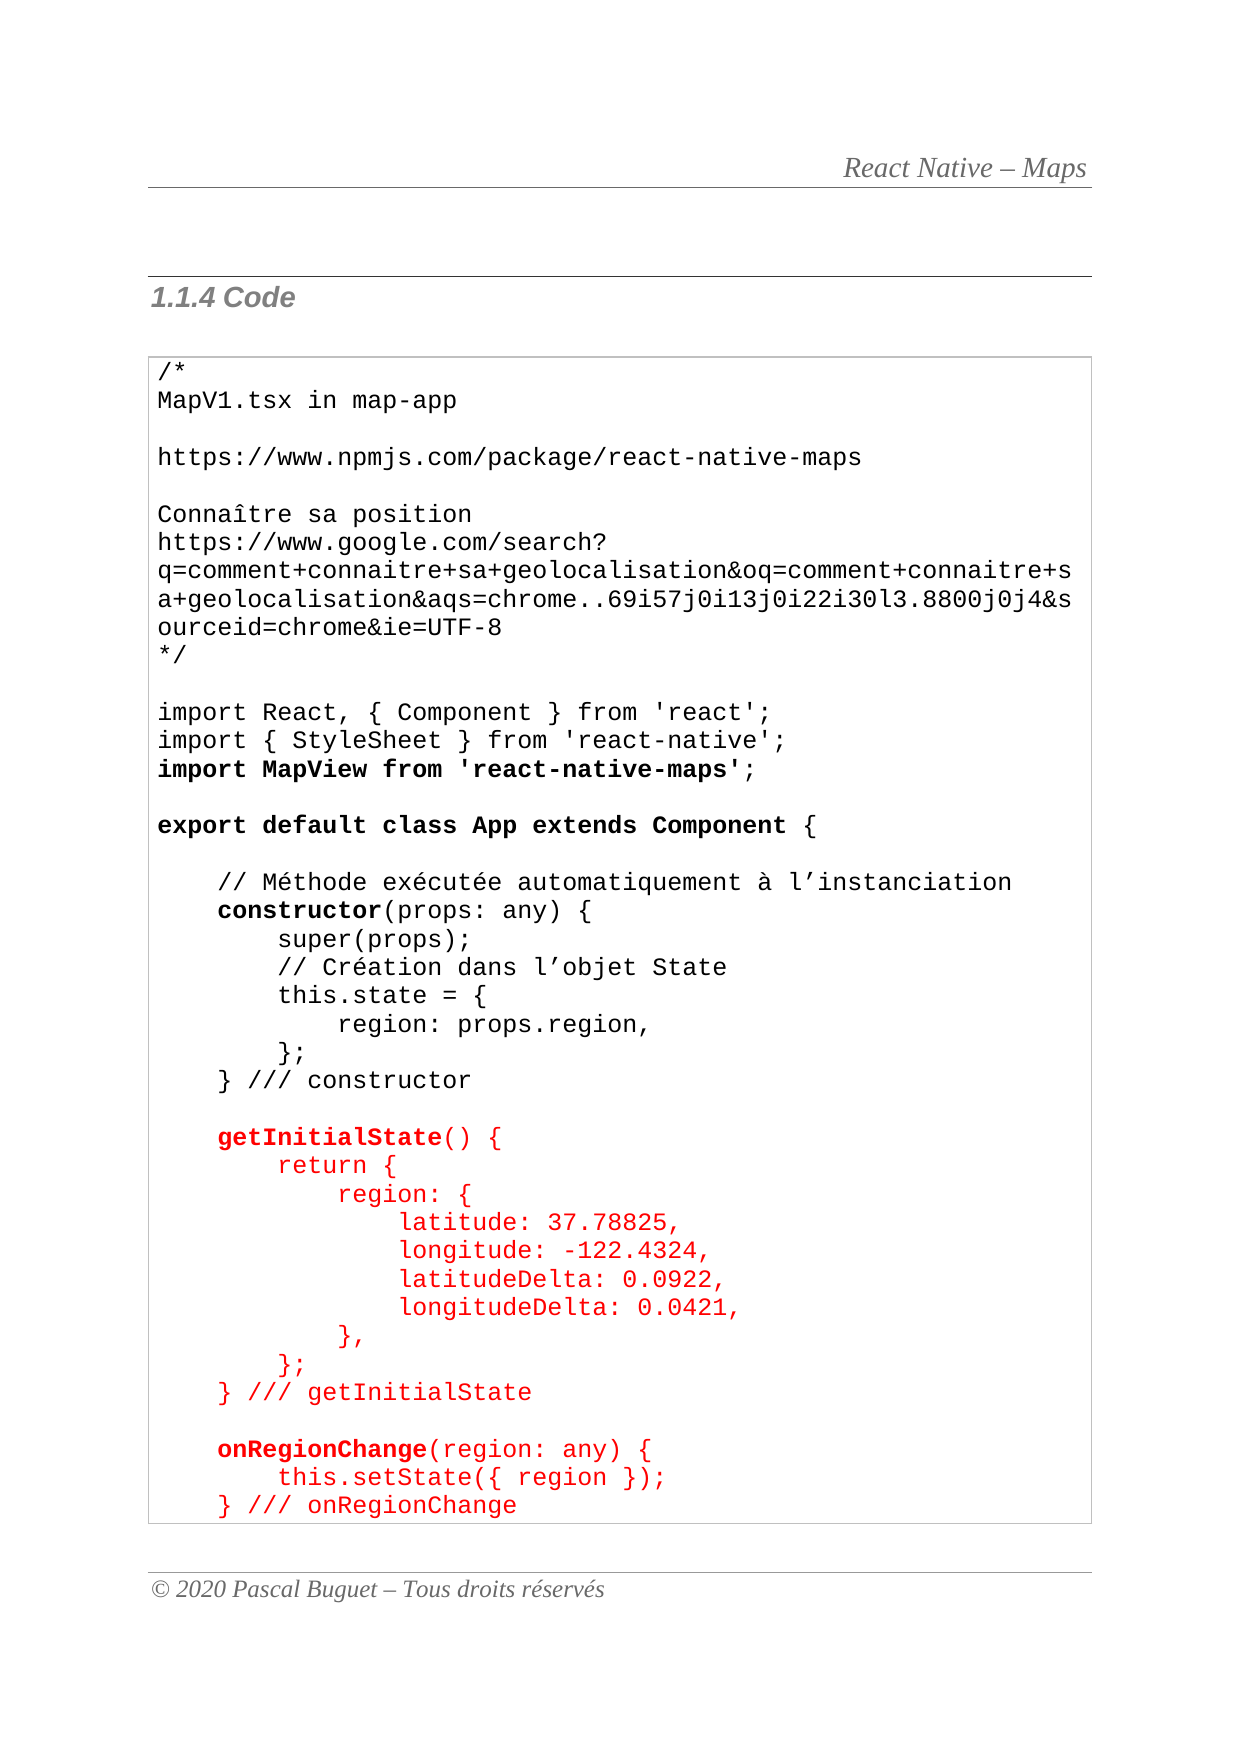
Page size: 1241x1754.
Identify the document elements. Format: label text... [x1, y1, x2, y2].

text this.setState({ region }); [149, 1461, 1091, 1490]
text } /// constructor [149, 1065, 1091, 1096]
text https://www.npmjs.com/package/react-native-maps [149, 441, 1091, 473]
text longitudeDelta: 0.0421, [149, 1291, 1091, 1320]
text export default class App extends Component { [149, 810, 1091, 841]
text import React, { Component } from 'react'; [149, 696, 1091, 725]
text super(props); [149, 923, 1091, 951]
text region: props.region, [149, 1008, 1091, 1036]
text }, [149, 1320, 1091, 1348]
text return { [149, 1150, 1091, 1178]
text } /// getInitialState [149, 1376, 1091, 1408]
text import { StyleSheet } from 'react-native'; [149, 725, 1091, 753]
text /* [149, 358, 1091, 385]
text longitude: -122.4324, [149, 1235, 1091, 1263]
text } /// onRegionChange [149, 1490, 1091, 1523]
text }; [149, 1036, 1091, 1065]
text MapV1.tsx in map-app [149, 385, 1091, 416]
text https://www.google.com/search?q=comment+connaitre+sa+geolocalisation&oq=comment+connaitre+sa+geolocalisation&aqs=chrome..69i57j0i13j0i22i30l3.8800j0j4&sourceid=chrome&ie=UTF-8 [149, 526, 1091, 640]
text constructor(props: any) { [149, 895, 1091, 923]
text }; [149, 1348, 1091, 1376]
text // Méthode exécutée automatiquement à l’instanciation [149, 866, 1091, 895]
text this.state = { [149, 980, 1091, 1008]
text region: { [149, 1178, 1091, 1206]
text import MapView from 'react-native-maps'; [149, 753, 1091, 784]
text */ [149, 640, 1091, 671]
text getInitialState() { [149, 1121, 1091, 1150]
text Connaître sa position [149, 498, 1091, 526]
text latitudeDelta: 0.0922, [149, 1263, 1091, 1291]
text onRegionChange(region: any) { [149, 1433, 1091, 1461]
subtitle Code [148, 277, 1092, 316]
text // Création dans l’objet State [149, 951, 1091, 980]
text latitude: 37.78825, [149, 1206, 1091, 1235]
